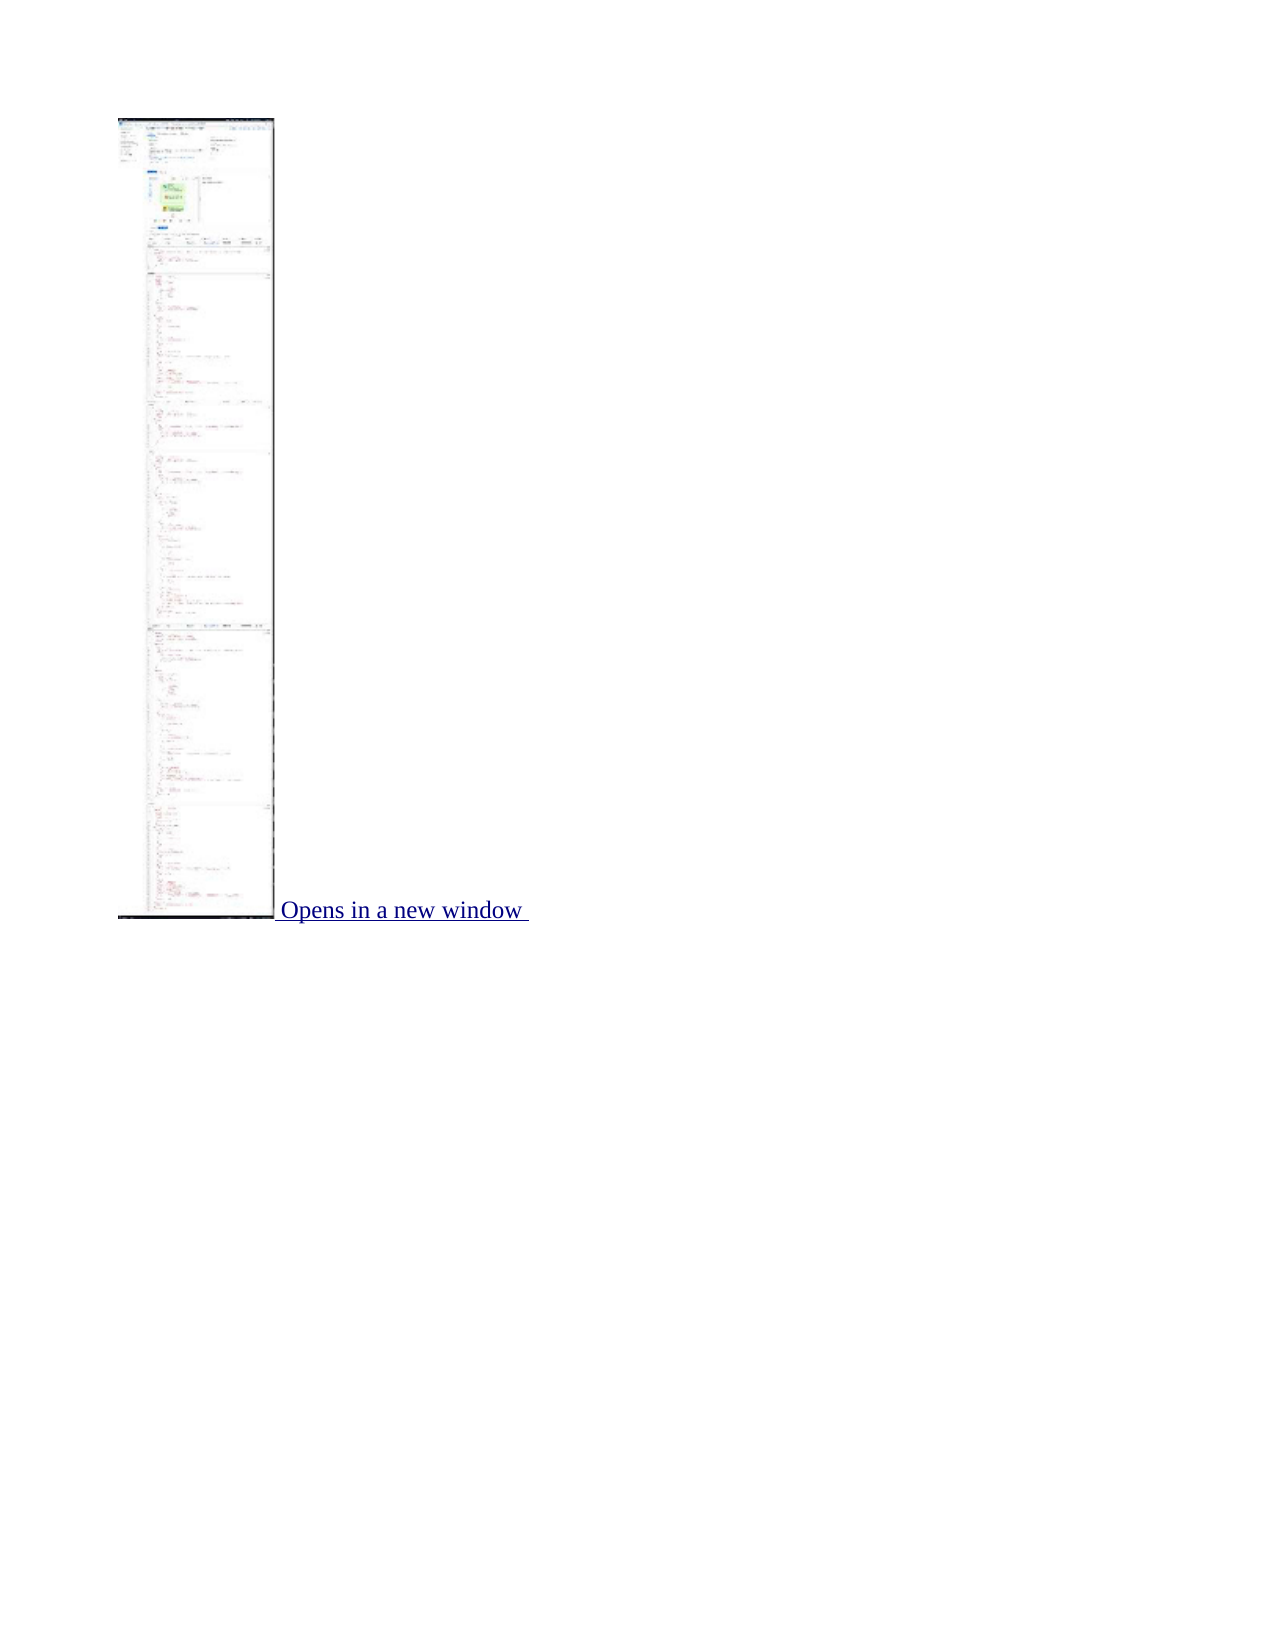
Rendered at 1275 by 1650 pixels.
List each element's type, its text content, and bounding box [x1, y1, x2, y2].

text Opens in a new window [118, 118, 1157, 923]
picture [118, 118, 275, 919]
